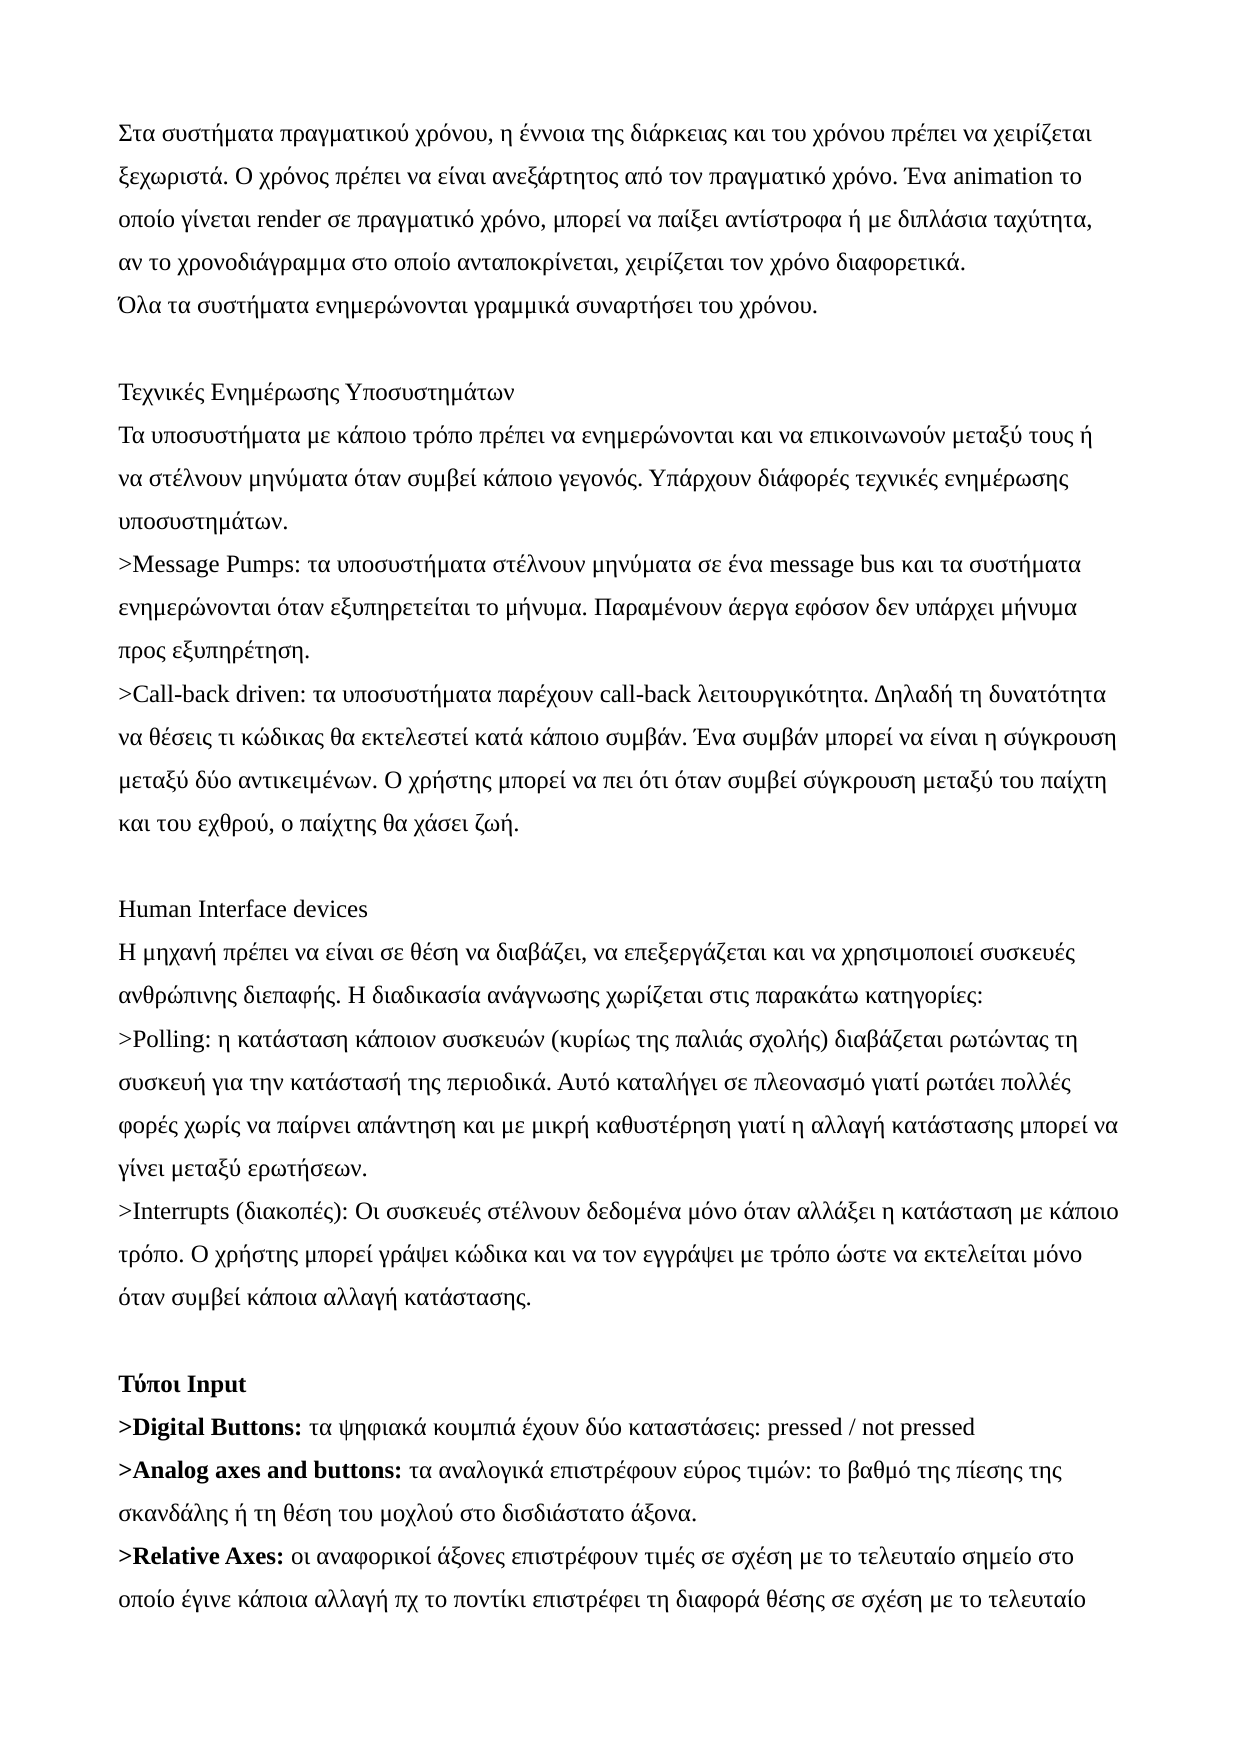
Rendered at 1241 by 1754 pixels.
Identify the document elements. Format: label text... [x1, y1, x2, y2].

text >Polling: η κατάσταση κάποιον συσκευών (κυρίως της παλιάς σχολής) διαβάζεται ρωτώντας τη συσκευή για την κατάστασή της περιοδικά. Αυτό καταλήγει σε πλεονασμό γιατί ρωτάει πολλές φορές χωρίς να παίρνει απάντηση και με μικρή καθυστέρηση γιατί η αλλαγή κατάστασης μπορεί να γίνει μεταξύ ερωτήσεων. [118, 1024, 1122, 1182]
text Η μηχανή πρέπει να είναι σε θέση να διαβάζει, να επεξεργάζεται και να χρησιμοποιεί συσκευές ανθρώπινης διεπαφής. Η διαδικασία ανάγνωσης χωρίζεται στις παρακάτω κατηγορίες: [118, 937, 1122, 1009]
text Τεχνικές Ενημέρωσης Υποσυστημάτων [118, 377, 1122, 406]
text >Digital Buttons: τα ψηφιακά κουμπιά έχουν δύο καταστάσεις: pressed / not pressed [118, 1412, 1122, 1441]
text Τύποι Input [118, 1369, 1122, 1397]
text >Interrupts (διακοπές): Οι συσκευές στέλνουν δεδομένα μόνο όταν αλλάξει η κατάσταση με κάποιο τρόπο. Ο χρήστης μπορεί γράψει κώδικα και να τον εγγράψει με τρόπο ώστε να εκτελείται μόνο όταν συμβεί κάποια αλλαγή κατάστασης. [118, 1196, 1122, 1311]
text >Analog axes and buttons: τα αναλογικά επιστρέφουν εύρος τιμών: το βαθμό της πίεσης της σκανδάλης ή τη θέση του μοχλού στο δισδιάστατο άξονα. [118, 1455, 1122, 1527]
text >Call-back driven: τα υποσυστήματα παρέχουν call-back λειτουργικότητα. Δηλαδή τη δυνατότητα να θέσεις τι κώδικας θα εκτελεστεί κατά κάποιο συμβάν. Ένα συμβάν μπορεί να είναι η σύγκρουση μεταξύ δύο αντικειμένων. Ο χρήστης μπορεί να πει ότι όταν συμβεί σύγκρουση μεταξύ του παίχτη και του εχθρού, ο παίχτης θα χάσει ζωή. [118, 679, 1122, 837]
text Όλα τα συστήματα ενημερώνονται γραμμικά συναρτήσει του χρόνου. [118, 291, 1122, 319]
text >Message Pumps: τα υποσυστήματα στέλνουν μηνύματα σε ένα message bus και τα συστήματα ενημερώνονται όταν εξυπηρετείται το μήνυμα. Παραμένουν άεργα εφόσον δεν υπάρχει μήνυμα προς εξυπηρέτηση. [118, 549, 1122, 664]
text Human Interface devices [118, 894, 1122, 923]
text >Relative Axes: οι αναφορικοί άξονες επιστρέφουν τιμές σε σχέση με το τελευταίο σημείο στο οποίο έγινε κάποια αλλαγή πχ το ποντίκι επιστρέφει τη διαφορά θέσης σε σχέση με το τελευταίο [118, 1541, 1122, 1613]
text Τα υποσυστήματα με κάποιο τρόπο πρέπει να ενημερώνονται και να επικοινωνούν μεταξύ τους ή να στέλνουν μηνύματα όταν συμβεί κάποιο γεγονός. Υπάρχουν διάφορές τεχνικές ενημέρωσης υποσυστημάτων. [118, 420, 1122, 535]
text Στα συστήματα πραγματικού χρόνου, η έννοια της διάρκειας και του χρόνου πρέπει να χειρίζεται ξεχωριστά. Ο χρόνος πρέπει να είναι ανεξάρτητος από τον πραγματικό χρόνο. Ένα animation το οποίο γίνεται render σε πραγματικό χρόνο, μπορεί να παίξει αντίστροφα ή με διπλάσια ταχύτητα, αν το χρονοδιάγραμμα στο οποίο ανταποκρίνεται, χειρίζεται τον χρόνο διαφορετικά. [118, 118, 1122, 276]
